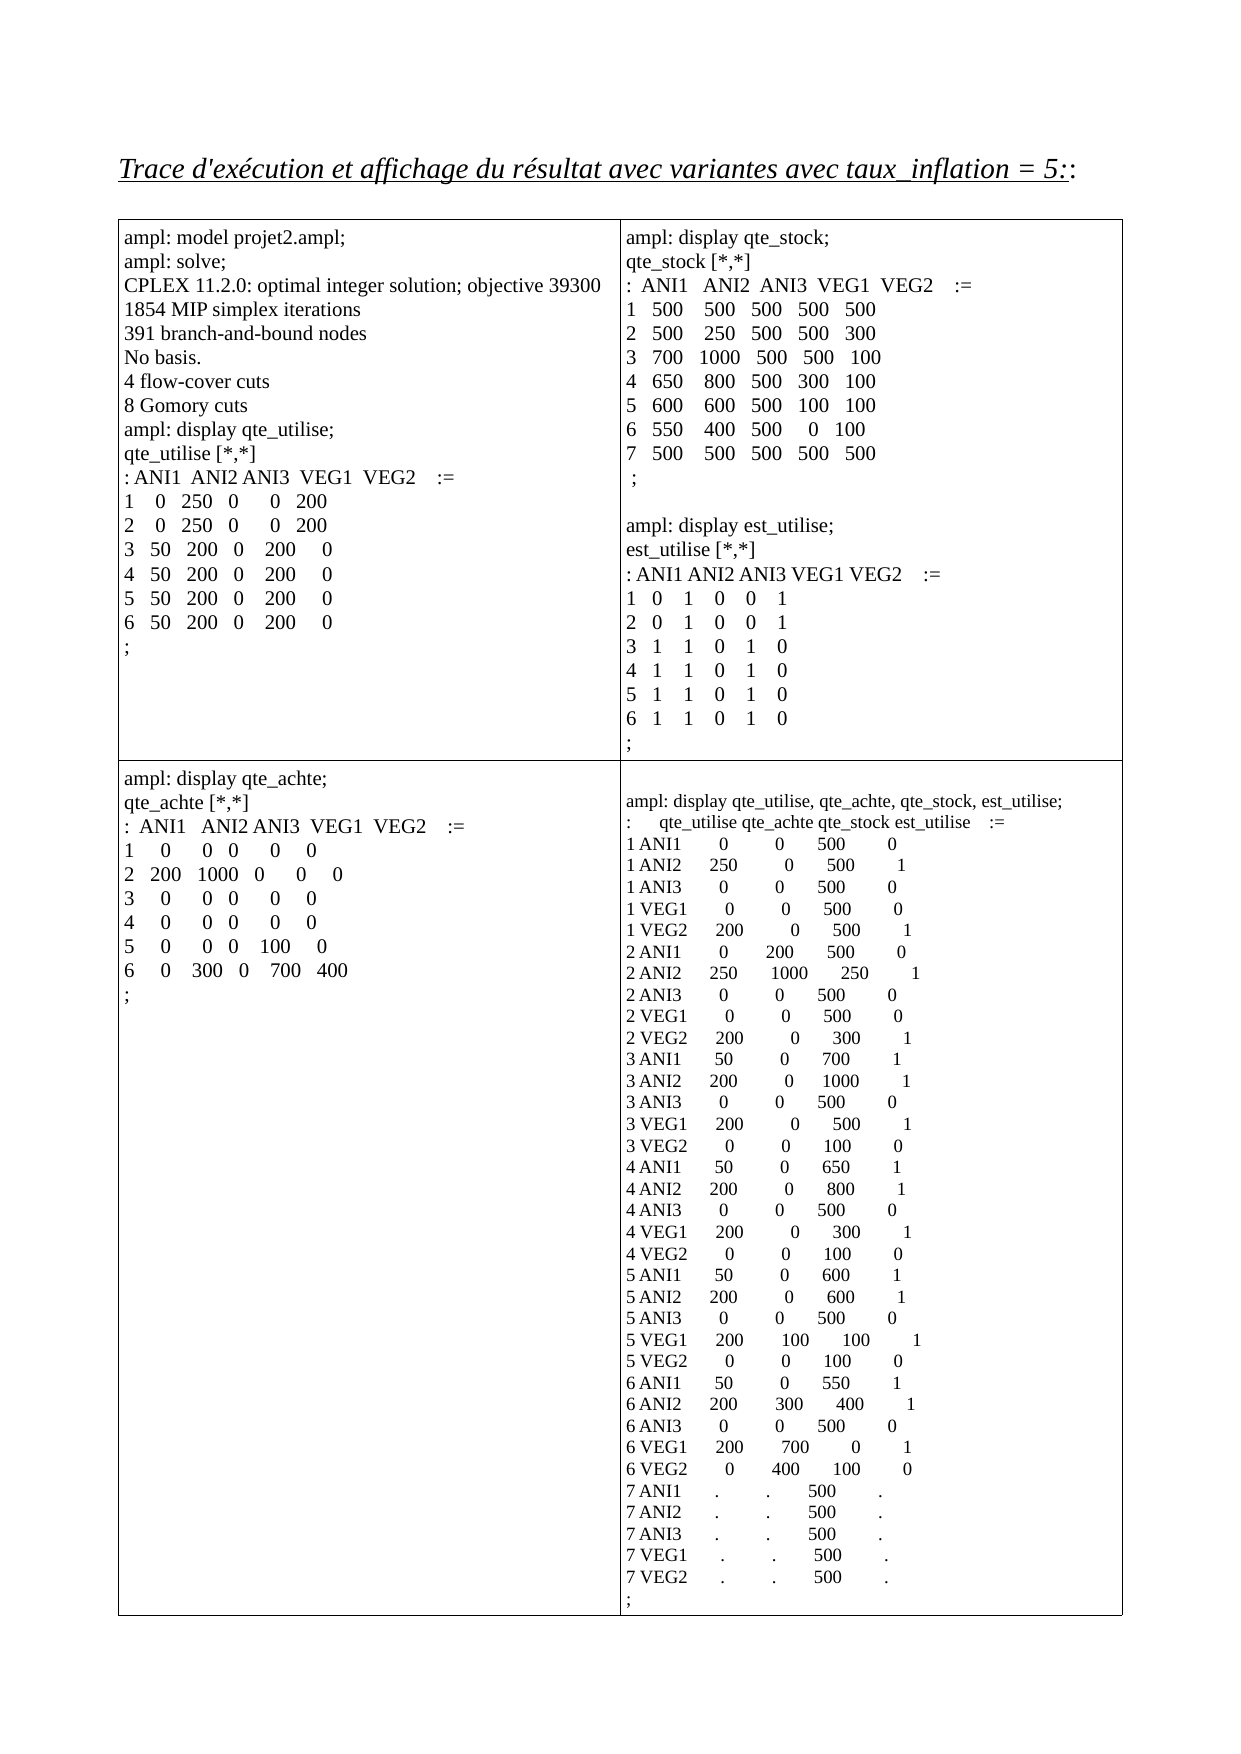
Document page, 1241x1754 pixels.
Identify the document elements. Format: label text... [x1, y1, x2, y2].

table_cell ampl: display qte_utilise, qte_achte, qte_stock, est_utilise; : qte_utilise qte_achte qte_stock est_utilise := 1 ANI1 0 0 500 0 1 ANI2 250 0 500 1 1 ANI3 0 0 500 0 1 VEG1 0 0 500 0 1 VEG2 200 0 500 1 2 ANI1 0 200 500 0 2 ANI2 250 1000 250 1 2 ANI3 0 0 500 0 2 VEG1 0 0 500 0 2 VEG2 200 0 300 1 3 ANI1 50 0 700 1 3 ANI2 200 0 1000 1 3 ANI3 0 0 500 0 3 VEG1 200 0 500 1 3 VEG2 0 0 100 0 4 ANI1 50 0 650 1 4 ANI2 200 0 800 1 4 ANI3 0 0 500 0 4 VEG1 200 0 300 1 4 VEG2 0 0 100 0 5 ANI1 50 0 600 1 5 ANI2 200 0 600 1 5 ANI3 0 0 500 0 5 VEG1 200 100 100 1 5 VEG2 0 0 100 0 6 ANI1 50 0 550 1 6 ANI2 200 300 400 1 6 ANI3 0 0 500 0 6 VEG1 200 700 0 1 6 VEG2 0 400 100 0 7 ANI1 . . 500 . 7 ANI2 . . 500 . 7 ANI3 . . 500 . 7 VEG1 . . 500 . 7 VEG2 . . 500 . ; [621, 761, 1122, 1615]
table_cell ampl: display qte_achte; qte_achte [*,*] : ANI1 ANI2 ANI3 VEG1 VEG2 := 1 0 0 0 0 0 2 200 1000 0 0 0 3 0 0 0 0 0 4 0 0 0 0 0 5 0 0 0 100 0 6 0 300 0 700 400 ; [119, 761, 620, 1615]
table_header ampl: display qte_stock; qte_stock [*,*] : ANI1 ANI2 ANI3 VEG1 VEG2 := 1 500 500 500 500 500 2 500 250 500 500 300 3 700 1000 500 500 100 4 650 800 500 300 100 5 600 600 500 100 100 6 550 400 500 0 100 7 500 500 500 500 500 ; ampl: display est_utilise; est_utilise [*,*] : ANI1 ANI2 ANI3 VEG1 VEG2 := 1 0 1 0 0 1 2 0 1 0 0 1 3 1 1 0 1 0 4 1 1 0 1 0 5 1 1 0 1 0 6 1 1 0 1 0 ; [621, 220, 1122, 760]
table_header ampl: model projet2.ampl; ampl: solve; CPLEX 11.2.0: optimal integer solution; objective 39300 1854 MIP simplex iterations 391 branch-and-bound nodes No basis. 4 flow-cover cuts 8 Gomory cuts ampl: display qte_utilise; qte_utilise [*,*] : ANI1 ANI2 ANI3 VEG1 VEG2 := 1 0 250 0 0 200 2 0 250 0 0 200 3 50 200 0 200 0 4 50 200 0 200 0 5 50 200 0 200 0 6 50 200 0 200 0 ; [119, 220, 620, 760]
text Trace d'exécution et affichage du résultat avec variantes avec taux_inflation = 5:: [118, 152, 1122, 185]
